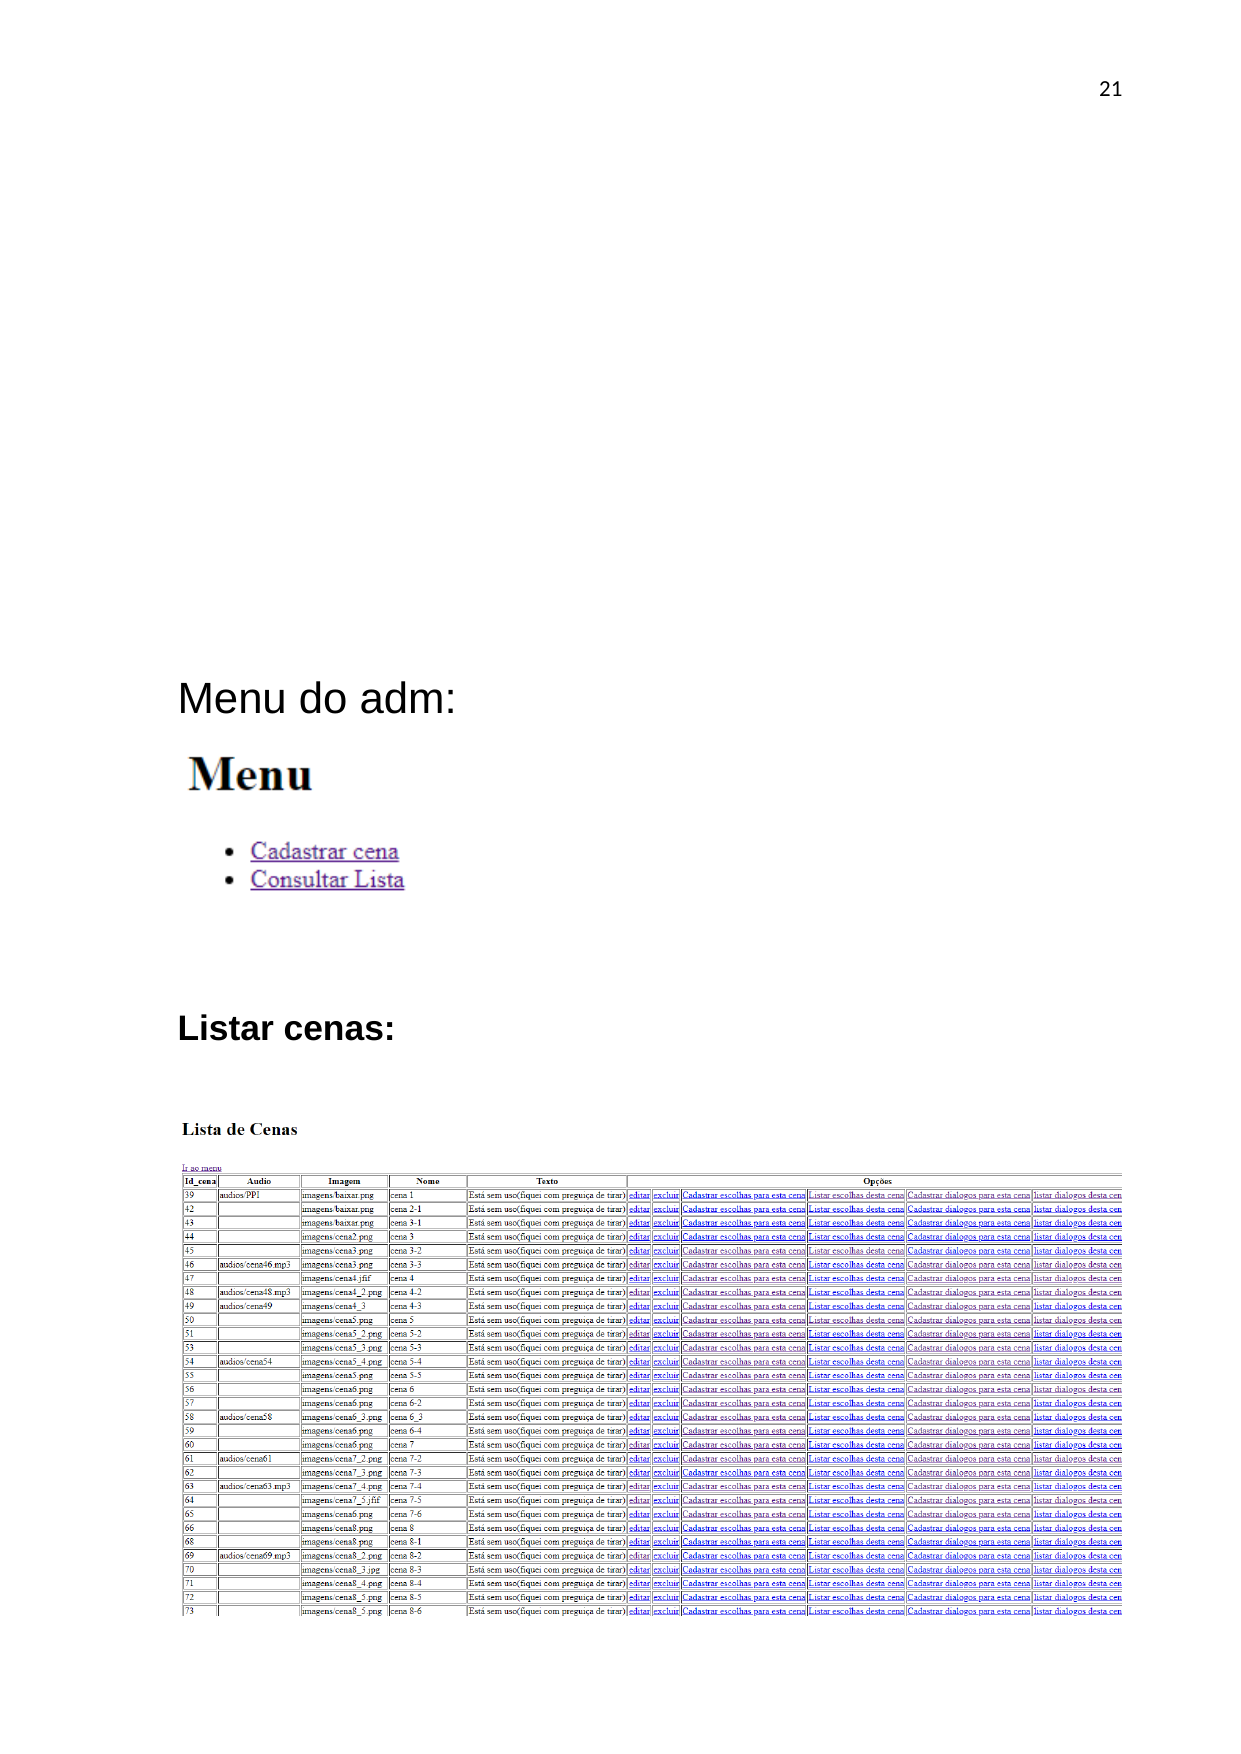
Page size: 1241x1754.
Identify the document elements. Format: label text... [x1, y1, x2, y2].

picture [177, 748, 453, 994]
picture [177, 1111, 1122, 1616]
text Listar cenas: [177, 1007, 1122, 1048]
text Menu do adm: [177, 673, 1122, 723]
